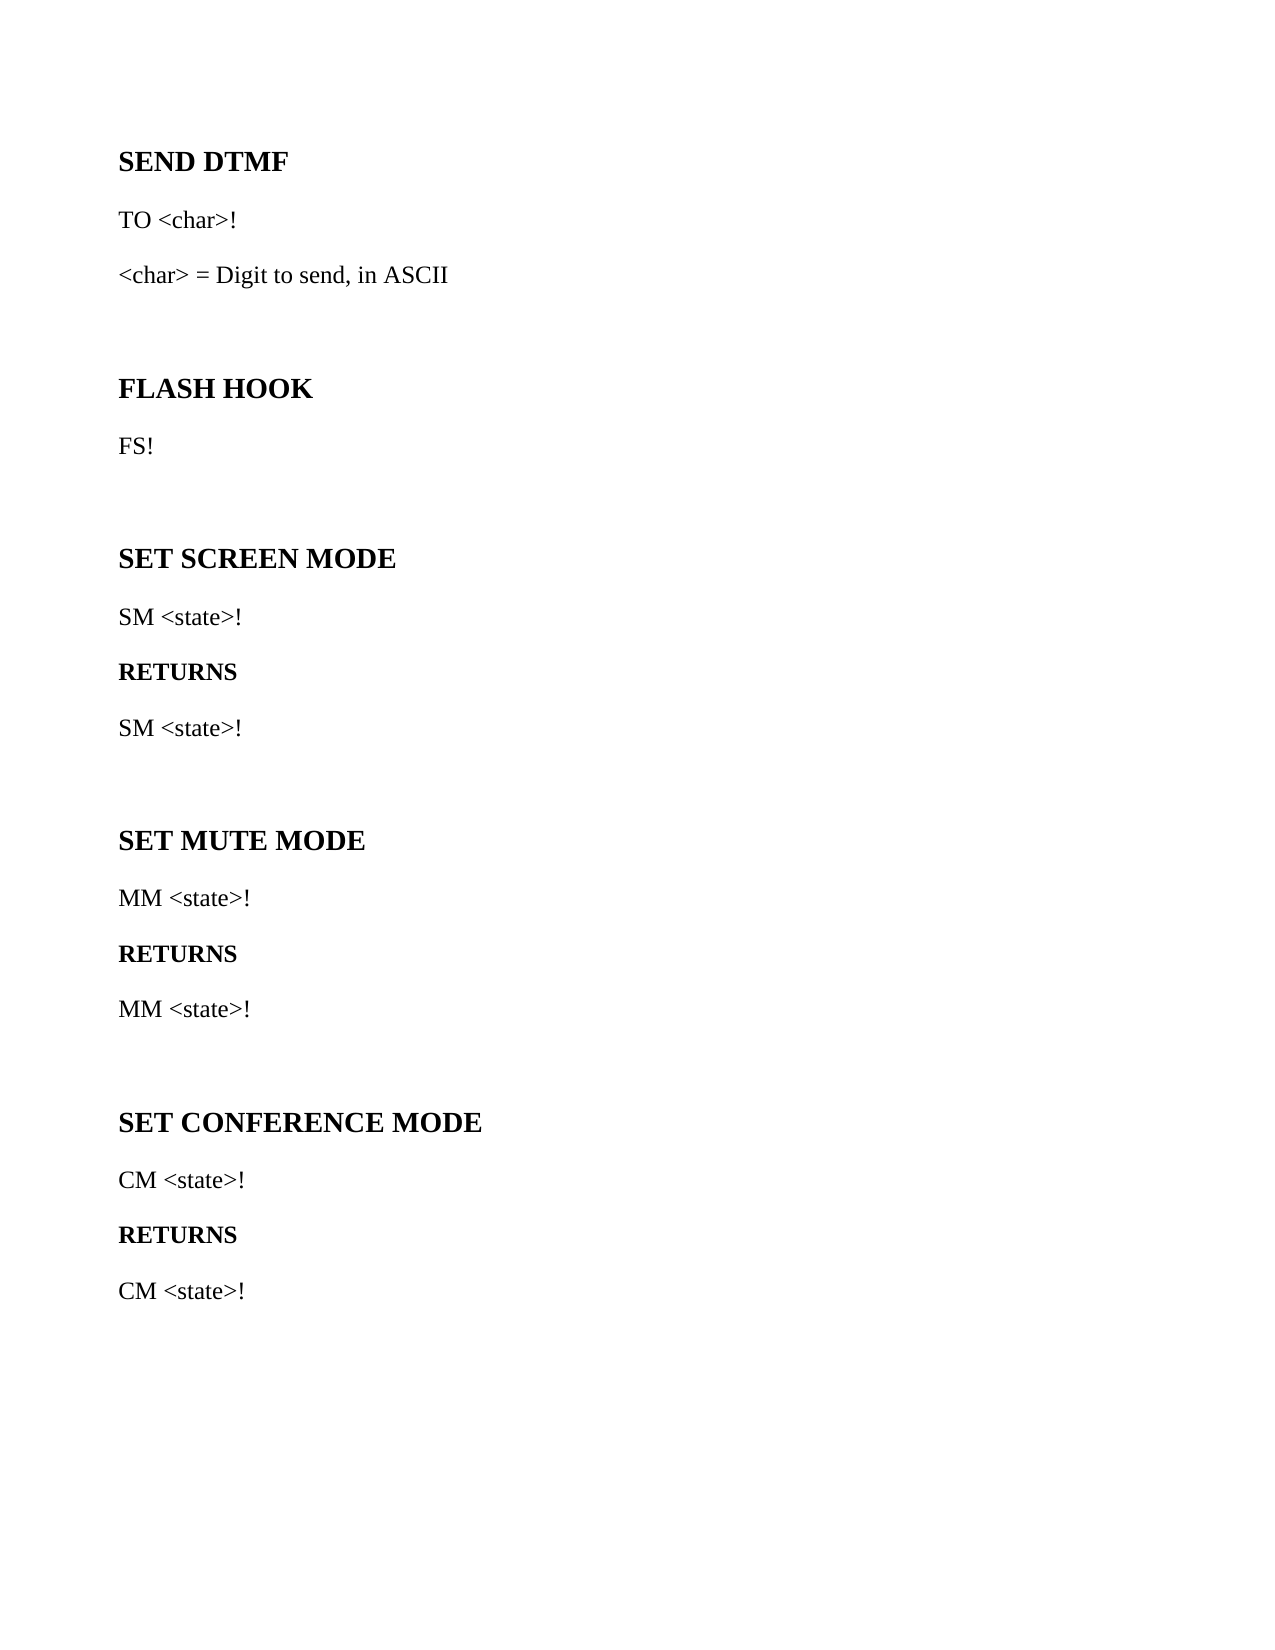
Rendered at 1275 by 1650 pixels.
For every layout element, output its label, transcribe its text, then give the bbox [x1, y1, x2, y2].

text SM <state>! [118, 603, 1157, 631]
text CM <state>! [118, 1166, 1157, 1194]
text FS! [118, 432, 1157, 460]
text SET MUTE MODE [118, 824, 1157, 857]
text RETURNS [118, 658, 1157, 686]
text <char> = Digit to send, in ASCII [118, 261, 1157, 289]
text RETURNS [118, 940, 1157, 968]
text SEND DTMF [118, 146, 1157, 178]
text SET CONFERENCE MODE [118, 1106, 1157, 1138]
text MM <state>! [118, 884, 1157, 912]
text MM <state>! [118, 995, 1157, 1023]
text CM <state>! [118, 1277, 1157, 1305]
text RETURNS [118, 1222, 1157, 1249]
text SET SCREEN MODE [118, 543, 1157, 575]
text TO <char>! [118, 206, 1157, 233]
text SM <state>! [118, 714, 1157, 741]
text FLASH HOOK [118, 372, 1157, 404]
